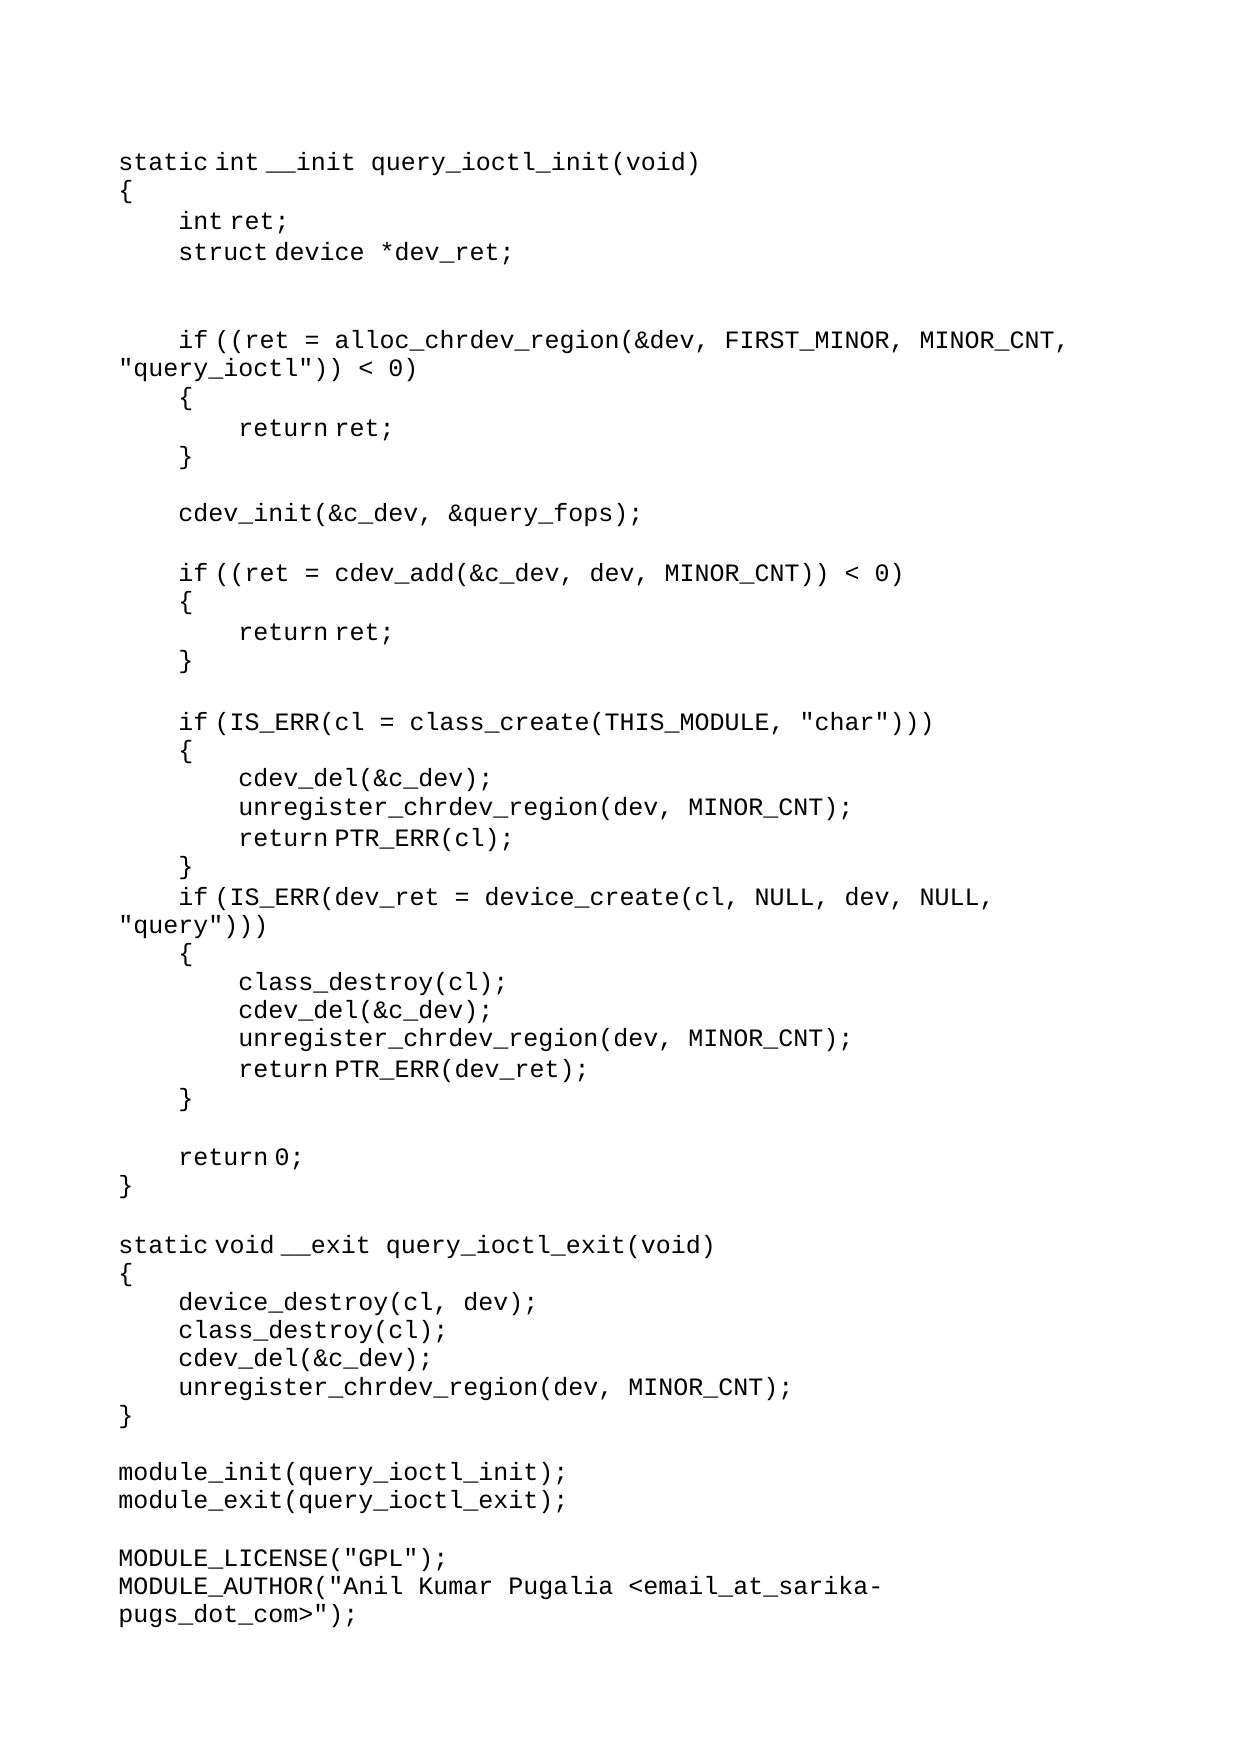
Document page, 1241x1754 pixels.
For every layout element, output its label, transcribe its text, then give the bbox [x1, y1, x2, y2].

text { [118, 738, 1122, 766]
text class_destroy(cl); [118, 1318, 1122, 1346]
text return ret; [118, 617, 1122, 648]
text class_destroy(cl); [118, 969, 1122, 998]
text struct device *dev_ret; [118, 237, 1122, 268]
text cdev_init(&c_dev, &query_fops); [118, 501, 1122, 529]
text } [118, 1403, 1122, 1431]
text { [118, 384, 1122, 413]
text } [118, 853, 1122, 882]
text unregister_chrdev_region(dev, MINOR_CNT); [118, 794, 1122, 823]
text return PTR_ERR(cl); [118, 823, 1122, 853]
text unregister_chrdev_region(dev, MINOR_CNT); [118, 1026, 1122, 1054]
text static int __init query_ioctl_init(void) [118, 147, 1122, 178]
text device_destroy(cl, dev); [118, 1289, 1122, 1318]
text cdev_del(&c_dev); [118, 1346, 1122, 1374]
text { [118, 588, 1122, 617]
text } [118, 648, 1122, 676]
text } [118, 443, 1122, 472]
text { [118, 941, 1122, 969]
text return PTR_ERR(dev_ret); [118, 1054, 1122, 1085]
text if (IS_ERR(cl = class_create(THIS_MODULE, "char"))) [118, 707, 1122, 738]
text module_init(query_ioctl_init); [118, 1460, 1122, 1488]
text cdev_del(&c_dev); [118, 766, 1122, 794]
text return ret; [118, 413, 1122, 443]
text module_exit(query_ioctl_exit); [118, 1488, 1122, 1516]
text static void __exit query_ioctl_exit(void) [118, 1230, 1122, 1261]
text { [118, 178, 1122, 206]
text MODULE_AUTHOR("Anil Kumar Pugalia <email_at_sarika-pugs_dot_com>"); [118, 1573, 1122, 1630]
text if ((ret = alloc_chrdev_region(&dev, FIRST_MINOR, MINOR_CNT, "query_ioctl")) < 0) [118, 325, 1122, 384]
text cdev_del(&c_dev); [118, 998, 1122, 1026]
text MODULE_LICENSE("GPL"); [118, 1545, 1122, 1573]
text } [118, 1173, 1122, 1201]
text if (IS_ERR(dev_ret = device_create(cl, NULL, dev, NULL, "query"))) [118, 882, 1122, 941]
text unregister_chrdev_region(dev, MINOR_CNT); [118, 1374, 1122, 1403]
text if ((ret = cdev_add(&c_dev, dev, MINOR_CNT)) < 0) [118, 558, 1122, 588]
text int ret; [118, 206, 1122, 237]
text return 0; [118, 1142, 1122, 1173]
text } [118, 1085, 1122, 1113]
text { [118, 1261, 1122, 1289]
